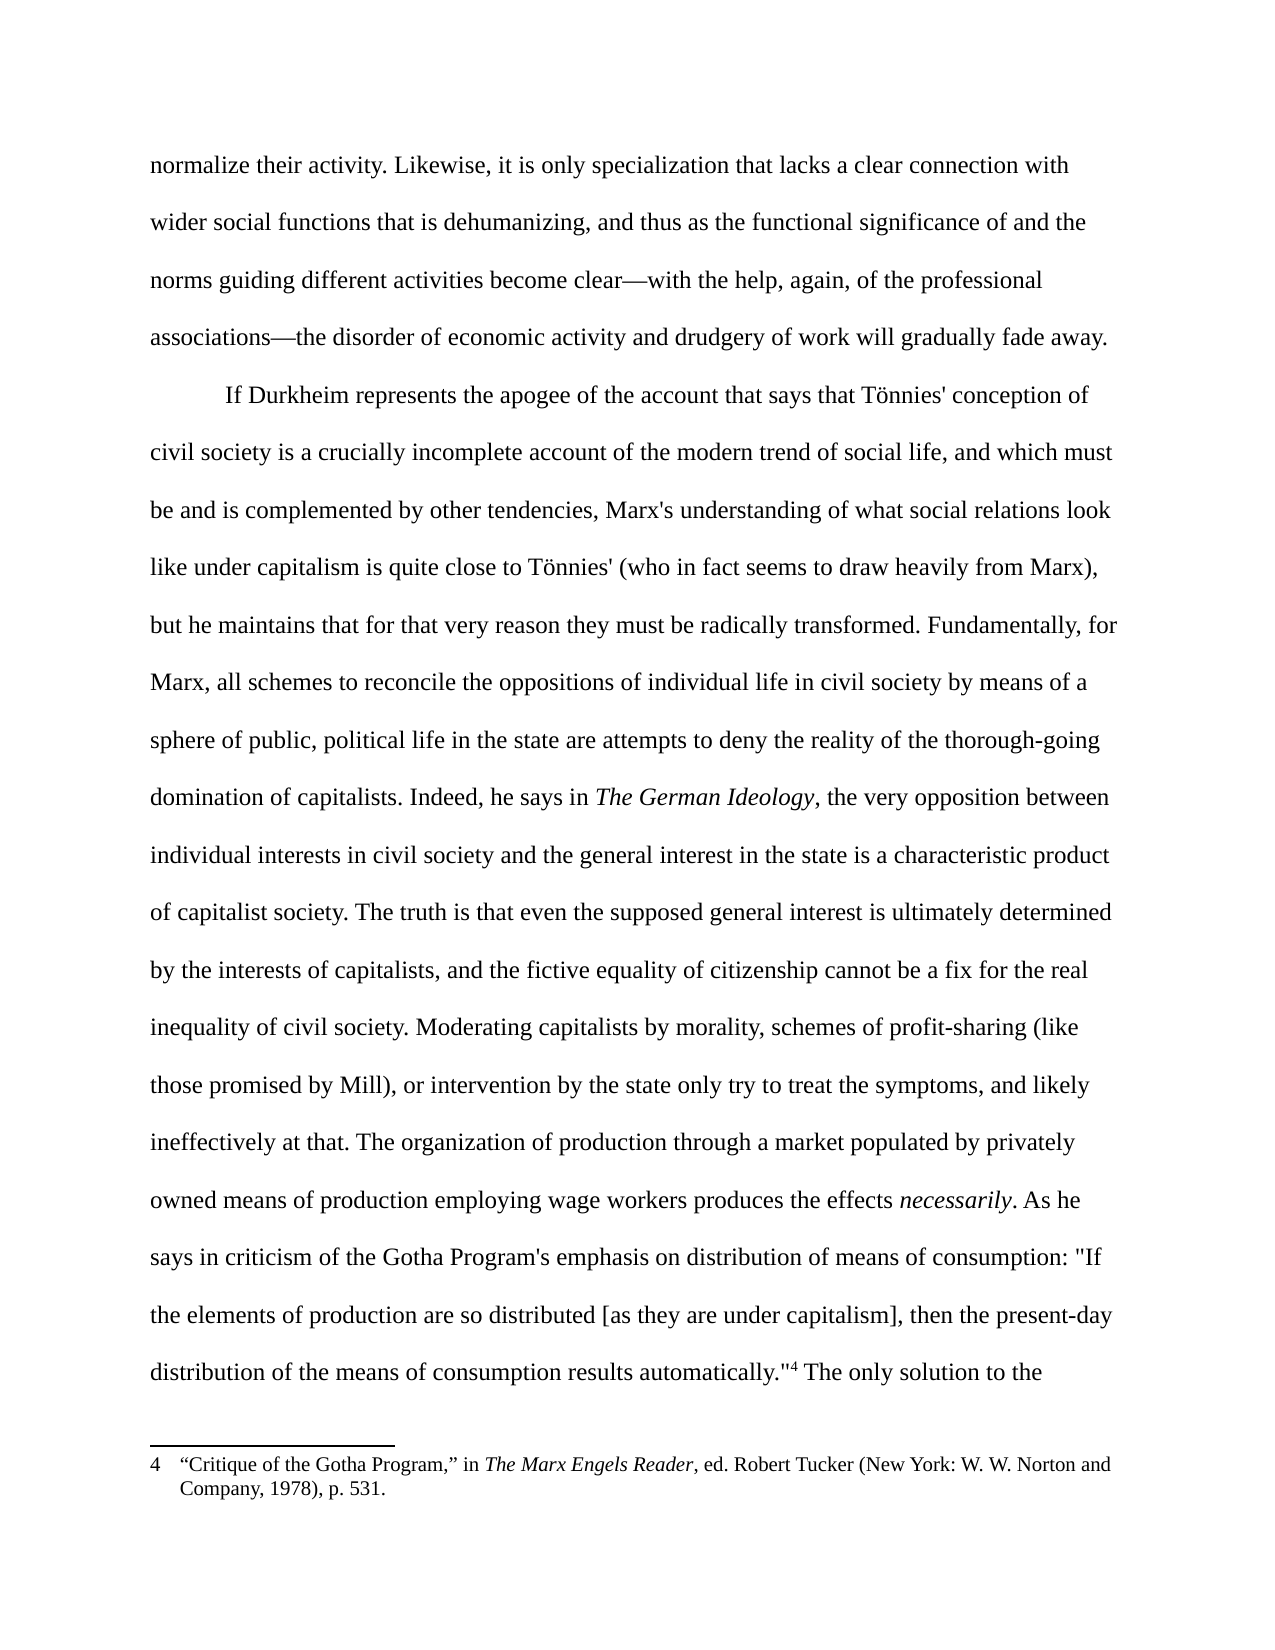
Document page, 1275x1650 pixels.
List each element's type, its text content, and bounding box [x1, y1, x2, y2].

text “Critique of the Gotha Program,” in The Marx Engels Reader, ed. Robert Tucker (New York: W. W. Norton and Company, 1978), p. 531. [150, 1452, 1125, 1500]
text normalize their activity. Likewise, it is only specialization that lacks a clear connection with wider social functions that is dehumanizing, and thus as the functional significance of and the norms guiding different activities become clear—with the help, again, of the professional associations—the disorder of economic activity and drudgery of work will gradually fade away. [150, 150, 1125, 351]
text If Durkheim represents the apogee of the account that says that Tönnies' conception of civil society is a crucially incomplete account of the modern trend of social life, and which must be and is complemented by other tendencies, Marx's understanding of what social relations look like under capitalism is quite close to Tönnies' (who in fact seems to draw heavily from Marx), but he maintains that for that very reason they must be radically transformed. Fundamentally, for Marx, all schemes to reconcile the oppositions of individual life in civil society by means of a sphere of public, political life in the state are attempts to deny the reality of the thorough-going domination of capitalists. Indeed, he says in The German Ideology, the very opposition between individual interests in civil society and the general interest in the state is a characteristic product of capitalist society. The truth is that even the supposed general interest is ultimately determined by the interests of capitalists, and the fictive equality of citizenship cannot be a fix for the real inequality of civil society. Moderating capitalists by morality, schemes of profit-sharing (like those promised by Mill), or intervention by the state only try to treat the symptoms, and likely ineffectively at that. The organization of production through a market populated by privately owned means of production employing wage workers produces the effects necessarily. As he says in criticism of the Gotha Program's emphasis on distribution of means of consumption: "If the elements of production are so distributed [as they are under capitalism], then the present-day distribution of the means of consumption results automatically." The only solution to the [150, 380, 1125, 1386]
